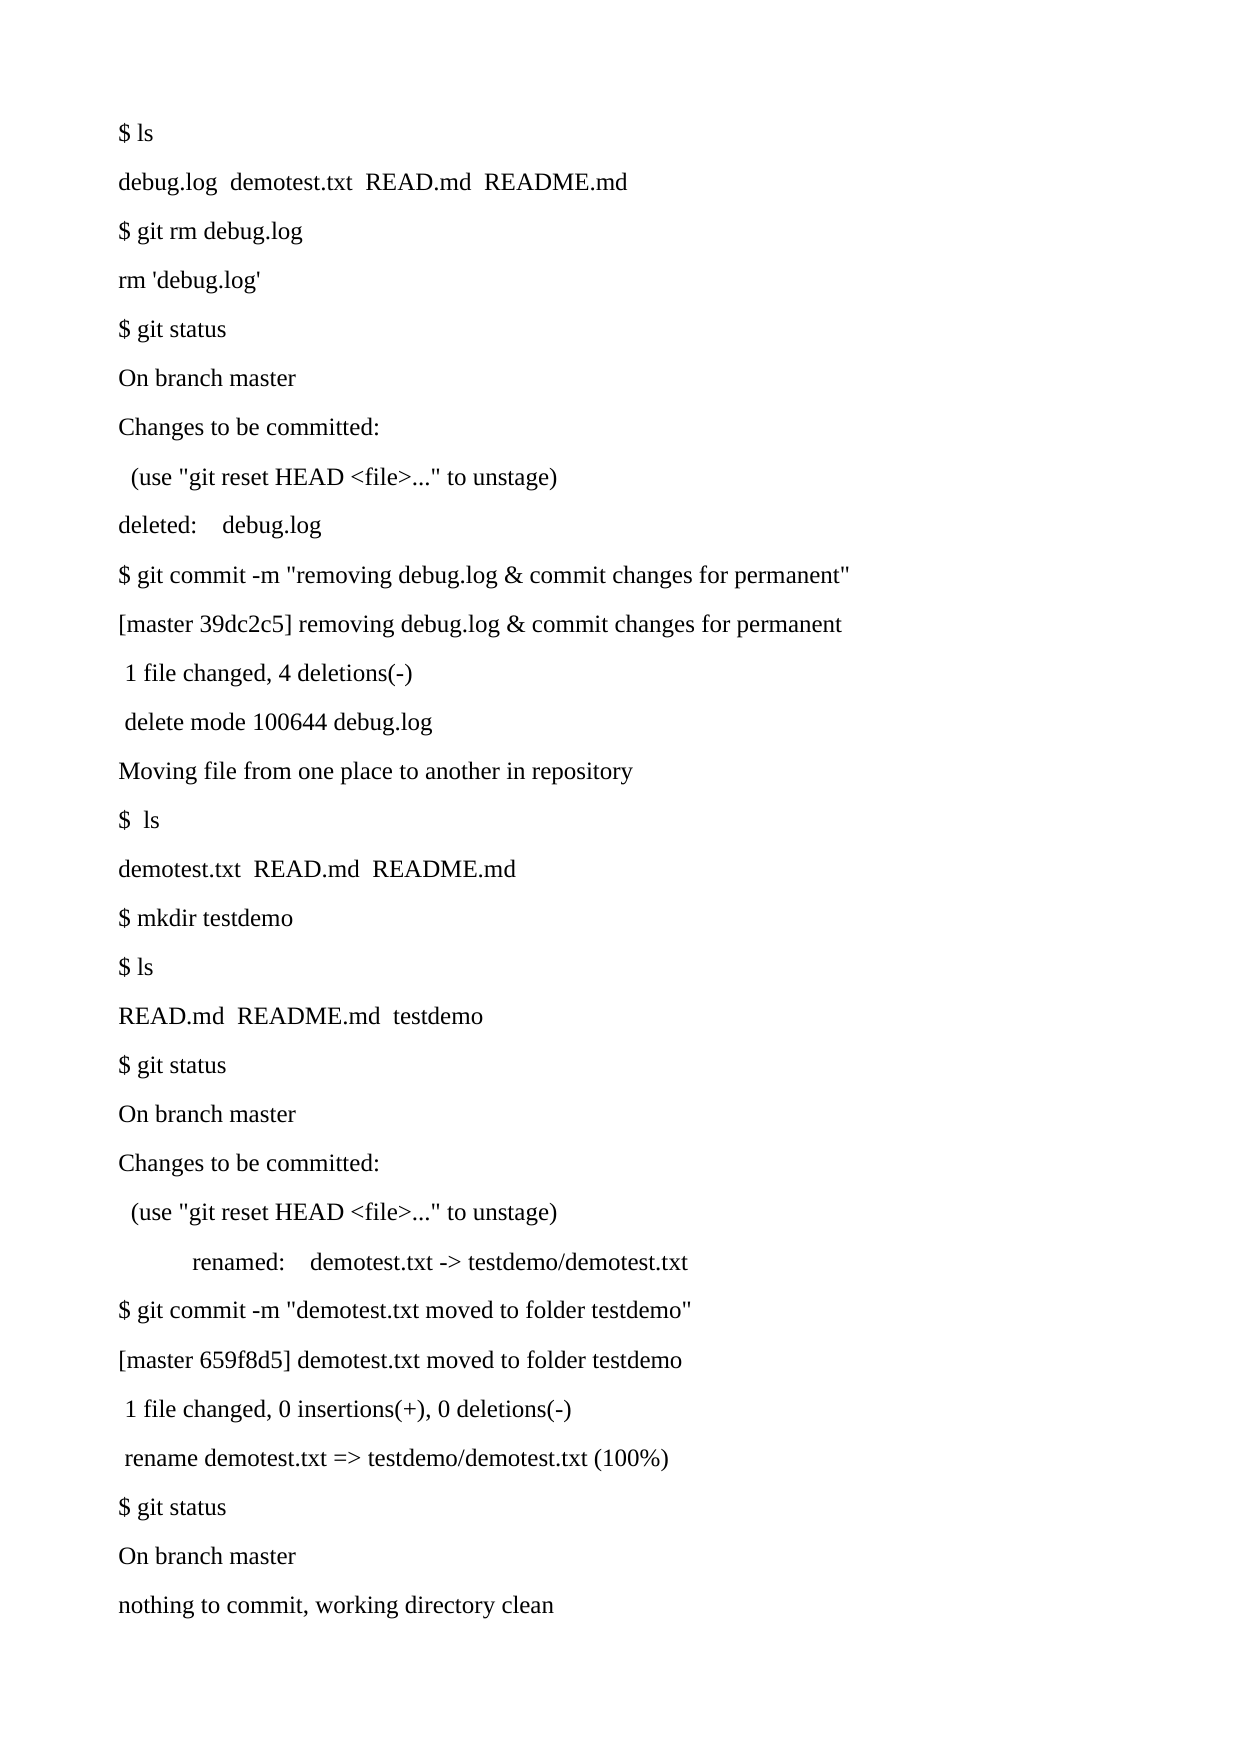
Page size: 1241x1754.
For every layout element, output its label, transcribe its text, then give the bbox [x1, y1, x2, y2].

text $ ls [118, 118, 1122, 147]
text Moving file from one place to another in repository [118, 756, 1122, 785]
text Changes to be committed: [118, 1148, 1122, 1177]
text $ git commit -m "removing debug.log & commit changes for permanent" [118, 560, 1122, 588]
text $ git commit -m "demotest.txt moved to folder testdemo" [118, 1296, 1122, 1324]
text $ ls [118, 805, 1122, 834]
text renamed: demotest.txt -> testdemo/demotest.txt [118, 1247, 1122, 1275]
text READ.md README.md testdemo [118, 1001, 1122, 1030]
text delete mode 100644 debug.log [118, 707, 1122, 736]
text (use "git reset HEAD <file>..." to unstage) [118, 462, 1122, 490]
text (use "git reset HEAD <file>..." to unstage) [118, 1197, 1122, 1226]
text 1 file changed, 4 deletions(-) [118, 658, 1122, 687]
text deleted: debug.log [118, 511, 1122, 539]
text demotest.txt READ.md README.md [118, 854, 1122, 883]
text On branch master [118, 363, 1122, 392]
text [master 39dc2c5] removing debug.log & commit changes for permanent [118, 609, 1122, 637]
text rm 'debug.log' [118, 265, 1122, 294]
text nothing to commit, working directory clean [118, 1590, 1122, 1619]
text [master 659f8d5] demotest.txt moved to folder testdemo [118, 1345, 1122, 1373]
text On branch master [118, 1541, 1122, 1570]
text Changes to be committed: [118, 412, 1122, 441]
text On branch master [118, 1099, 1122, 1128]
text debug.log demotest.txt READ.md README.md [118, 167, 1122, 196]
text $ git status [118, 314, 1122, 343]
text 1 file changed, 0 insertions(+), 0 deletions(-) [118, 1394, 1122, 1422]
text $ git status [118, 1492, 1122, 1521]
text $ git rm debug.log [118, 216, 1122, 245]
text $ git status [118, 1050, 1122, 1079]
text $ ls [118, 952, 1122, 981]
text rename demotest.txt => testdemo/demotest.txt (100%) [118, 1443, 1122, 1472]
text $ mkdir testdemo [118, 903, 1122, 932]
